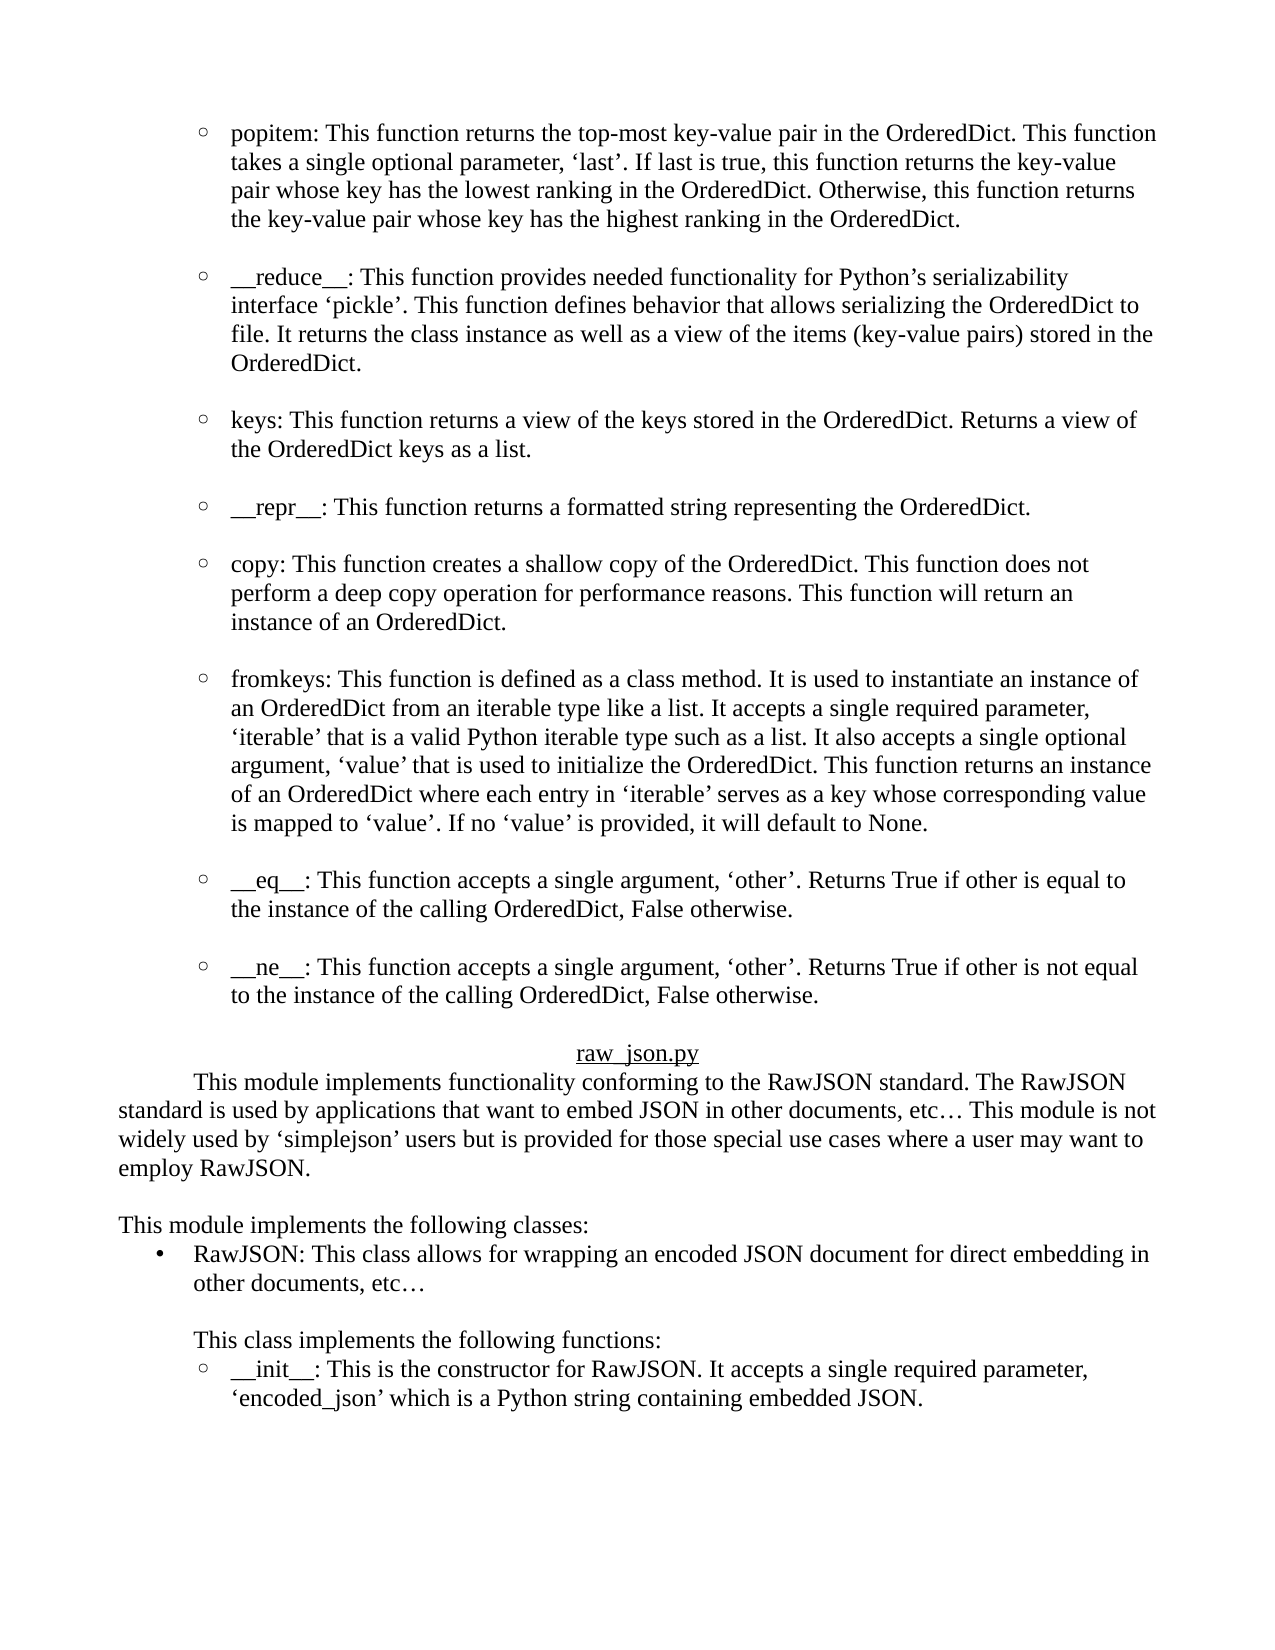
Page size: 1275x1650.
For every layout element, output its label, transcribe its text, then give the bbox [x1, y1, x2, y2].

list fromkeys: This function is defined as a class method. It is used to instantiate an instance of an OrderedDict from an iterable type like a list. It accepts a single required parameter, ‘iterable’ that is a valid Python iterable type such as a list. It also accepts a single optional argument, ‘value’ that is used to initialize the OrderedDict. This function returns an instance of an OrderedDict where each entry in ‘iterable’ serves as a key whose corresponding value is mapped to ‘value’. If no ‘value’ is provided, it will default to None. [193, 664, 1157, 837]
list __ne__: This function accepts a single argument, ‘other’. Returns True if other is not equal to the instance of the calling OrderedDict, False otherwise. [193, 952, 1157, 1009]
text This module implements functionality conforming to the RawJSON standard. The RawJSON standard is used by applications that want to embed JSON in other documents, etc… This module is not widely used by ‘simplejson’ users but is provided for those special use cases where a user may want to employ RawJSON. [118, 1067, 1157, 1182]
list RawJSON: This class allows for wrapping an encoded JSON document for direct embedding in other documents, etc… [156, 1239, 1157, 1297]
list popitem: This function returns the top‑most key‑value pair in the OrderedDict. This function takes a single optional parameter, ‘last’. If last is true, this function returns the key‑value pair whose key has the lowest ranking in the OrderedDict. Otherwise, this function returns the key‑value pair whose key has the highest ranking in the OrderedDict. [193, 118, 1157, 233]
list This class implements the following functions: [156, 1326, 1157, 1354]
text raw_json.py [118, 1038, 1157, 1067]
list keys: This function returns a view of the keys stored in the OrderedDict. Returns a view of the OrderedDict keys as a list. [193, 406, 1157, 463]
list __repr__: This function returns a formatted string representing the OrderedDict. [193, 492, 1157, 521]
list copy: This function creates a shallow copy of the OrderedDict. This function does not perform a deep copy operation for performance reasons. This function will return an instance of an OrderedDict. [193, 549, 1157, 636]
text This module implements the following classes: [118, 1211, 1157, 1239]
list __eq__: This function accepts a single argument, ‘other’. Returns True if other is equal to the instance of the calling OrderedDict, False otherwise. [193, 866, 1157, 923]
list __init__: This is the constructor for RawJSON. It accepts a single required parameter, ‘encoded_json’ which is a Python string containing embedded JSON. [193, 1354, 1157, 1412]
list __reduce__: This function provides needed functionality for Python’s serializability interface ‘pickle’. This function defines behavior that allows serializing the OrderedDict to file. It returns the class instance as well as a view of the items (key‑value pairs) stored in the OrderedDict. [193, 262, 1157, 377]
